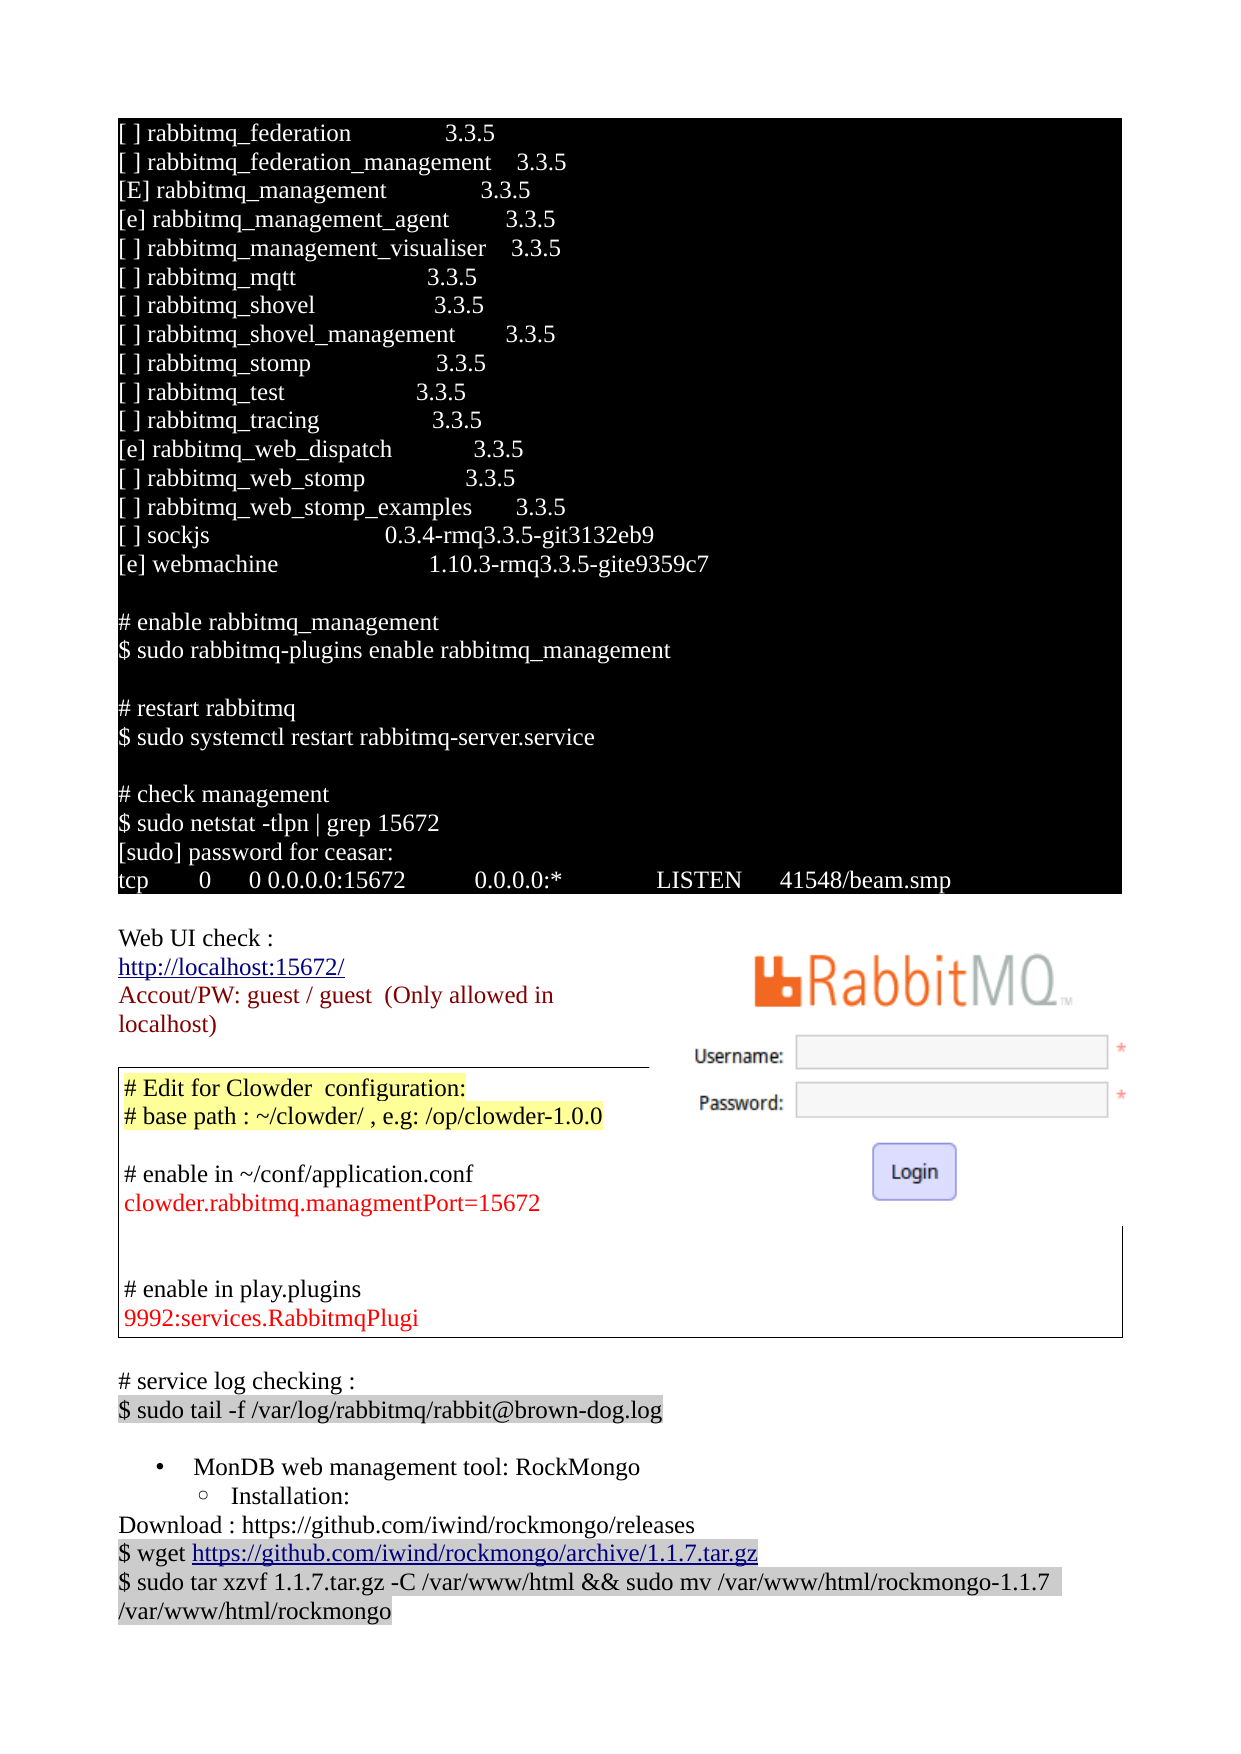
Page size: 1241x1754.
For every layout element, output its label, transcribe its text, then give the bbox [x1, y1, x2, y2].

text [sudo] password for ceasar: [118, 837, 1122, 866]
text $ sudo netstat -tlpn | grep 15672 [118, 808, 1122, 837]
text [ ] rabbitmq_mqtt 3.3.5 [118, 262, 1122, 291]
text [e] webmachine 1.10.3-rmq3.3.5-gite9359c7 [118, 549, 1122, 578]
text [ ] rabbitmq_federation_management 3.3.5 [118, 147, 1122, 176]
text [ ] rabbitmq_shovel_management 3.3.5 [118, 319, 1122, 348]
text Web UI check : [118, 923, 649, 952]
text Accout/PW: guest / guest (Only allowed in localhost) [118, 981, 649, 1038]
text [ ] rabbitmq_tracing 3.3.5 [118, 406, 1122, 434]
list MonDB web management tool: RockMongo [156, 1452, 1122, 1481]
text # check management [118, 779, 1122, 808]
text [E] rabbitmq_management 3.3.5 [118, 176, 1122, 204]
text # restart rabbitmq [118, 693, 1122, 722]
text [ ] rabbitmq_management_visualiser 3.3.5 [118, 233, 1122, 262]
text [ ] rabbitmq_stomp 3.3.5 [118, 348, 1122, 377]
text $ sudo tar xzvf 1.1.7.tar.gz -C /var/www/html && sudo mv /var/www/html/rockmongo-1.1.7 /var/www/html/rockmongo [118, 1567, 1122, 1625]
text [ ] rabbitmq_web_stomp 3.3.5 [118, 463, 1122, 492]
picture [649, 921, 1154, 1226]
text $ sudo tail -f /var/log/rabbitmq/rabbit@brown-dog.log [118, 1395, 1122, 1423]
table_header # Edit for Clowder configuration: # base path : ~/clowder/ , e.g: /op/clowder-1.0.0 # enable in ~/conf/application.conf clowder.rabbitmq.managmentPort=15672 # enable in play.plugins 9992:services.RabbitmqPlugi [119, 1068, 1122, 1337]
text # service log checking : [118, 1366, 1122, 1395]
text # enable rabbitmq_management [118, 607, 1122, 636]
text Download : https://github.com/iwind/rockmongo/releases [118, 1510, 1122, 1538]
text [ ] rabbitmq_shovel 3.3.5 [118, 291, 1122, 319]
list Installation: [193, 1481, 1122, 1510]
text [ ] rabbitmq_web_stomp_examples 3.3.5 [118, 492, 1122, 521]
text [e] rabbitmq_web_dispatch 3.3.5 [118, 434, 1122, 463]
text $ wget https://github.com/iwind/rockmongo/archive/1.1.7.tar.gz [118, 1538, 1122, 1567]
text [ ] sockjs 0.3.4-rmq3.3.5-git3132eb9 [118, 521, 1122, 549]
text [e] rabbitmq_management_agent 3.3.5 [118, 204, 1122, 233]
text [ ] rabbitmq_test 3.3.5 [118, 377, 1122, 406]
text $ sudo systemctl restart rabbitmq-server.service [118, 722, 1122, 751]
text [ ] rabbitmq_federation 3.3.5 [118, 118, 1122, 147]
text http://localhost:15672/ [118, 952, 649, 981]
text $ sudo rabbitmq-plugins enable rabbitmq_management [118, 636, 1122, 664]
text tcp 0 0 0.0.0.0:15672 0.0.0.0:* LISTEN 41548/beam.smp [118, 866, 1122, 894]
